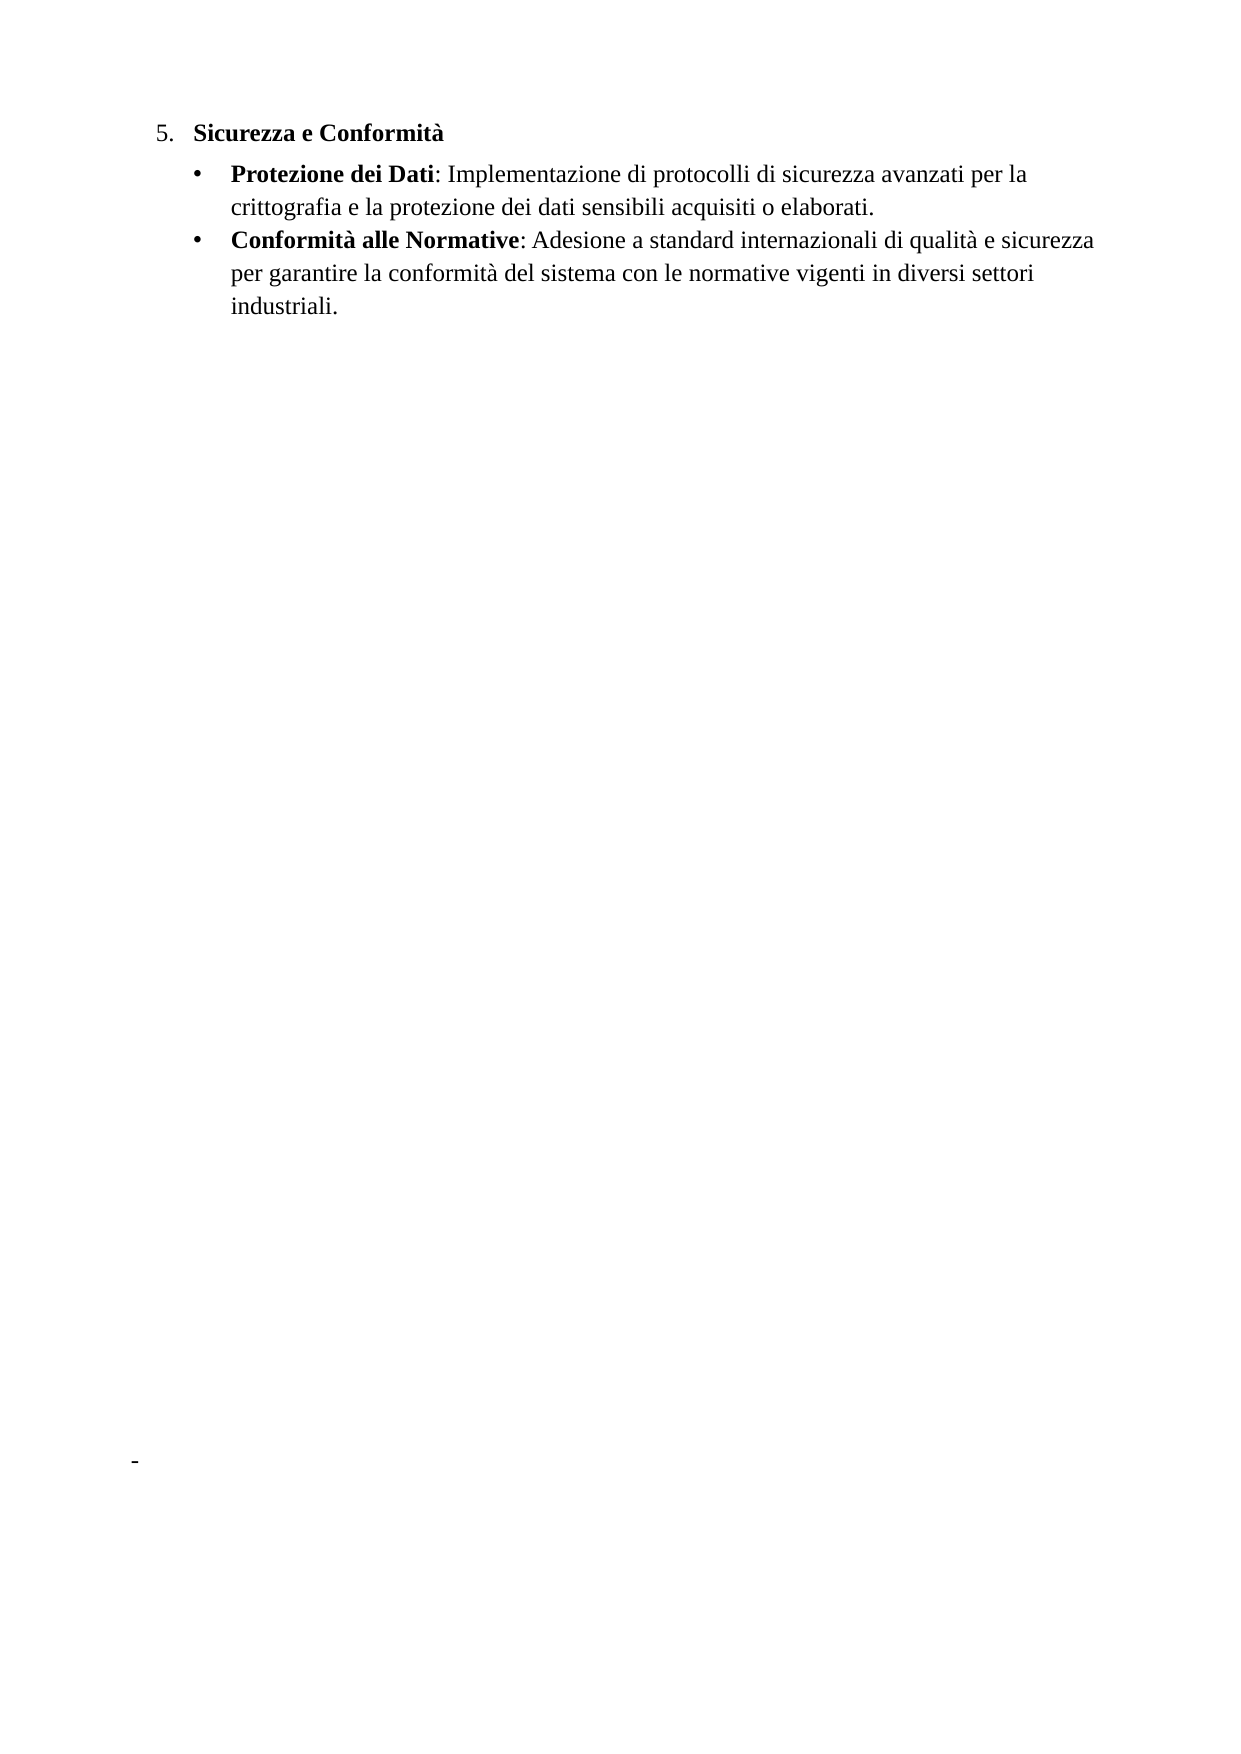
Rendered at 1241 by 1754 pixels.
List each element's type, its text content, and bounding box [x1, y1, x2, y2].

text - [118, 1445, 1122, 1473]
list Protezione dei Dati: Implementazione di protocolli di sicurezza avanzati per la crittografia e la protezione dei dati sensibili acquisiti o elaborati. [193, 159, 1122, 221]
subtitle Sicurezza e Conformità [156, 118, 1122, 147]
list Conformità alle Normative: Adesione a standard internazionali di qualità e sicurezza per garantire la conformità del sistema con le normative vigenti in diversi settori industriali. [193, 225, 1122, 320]
